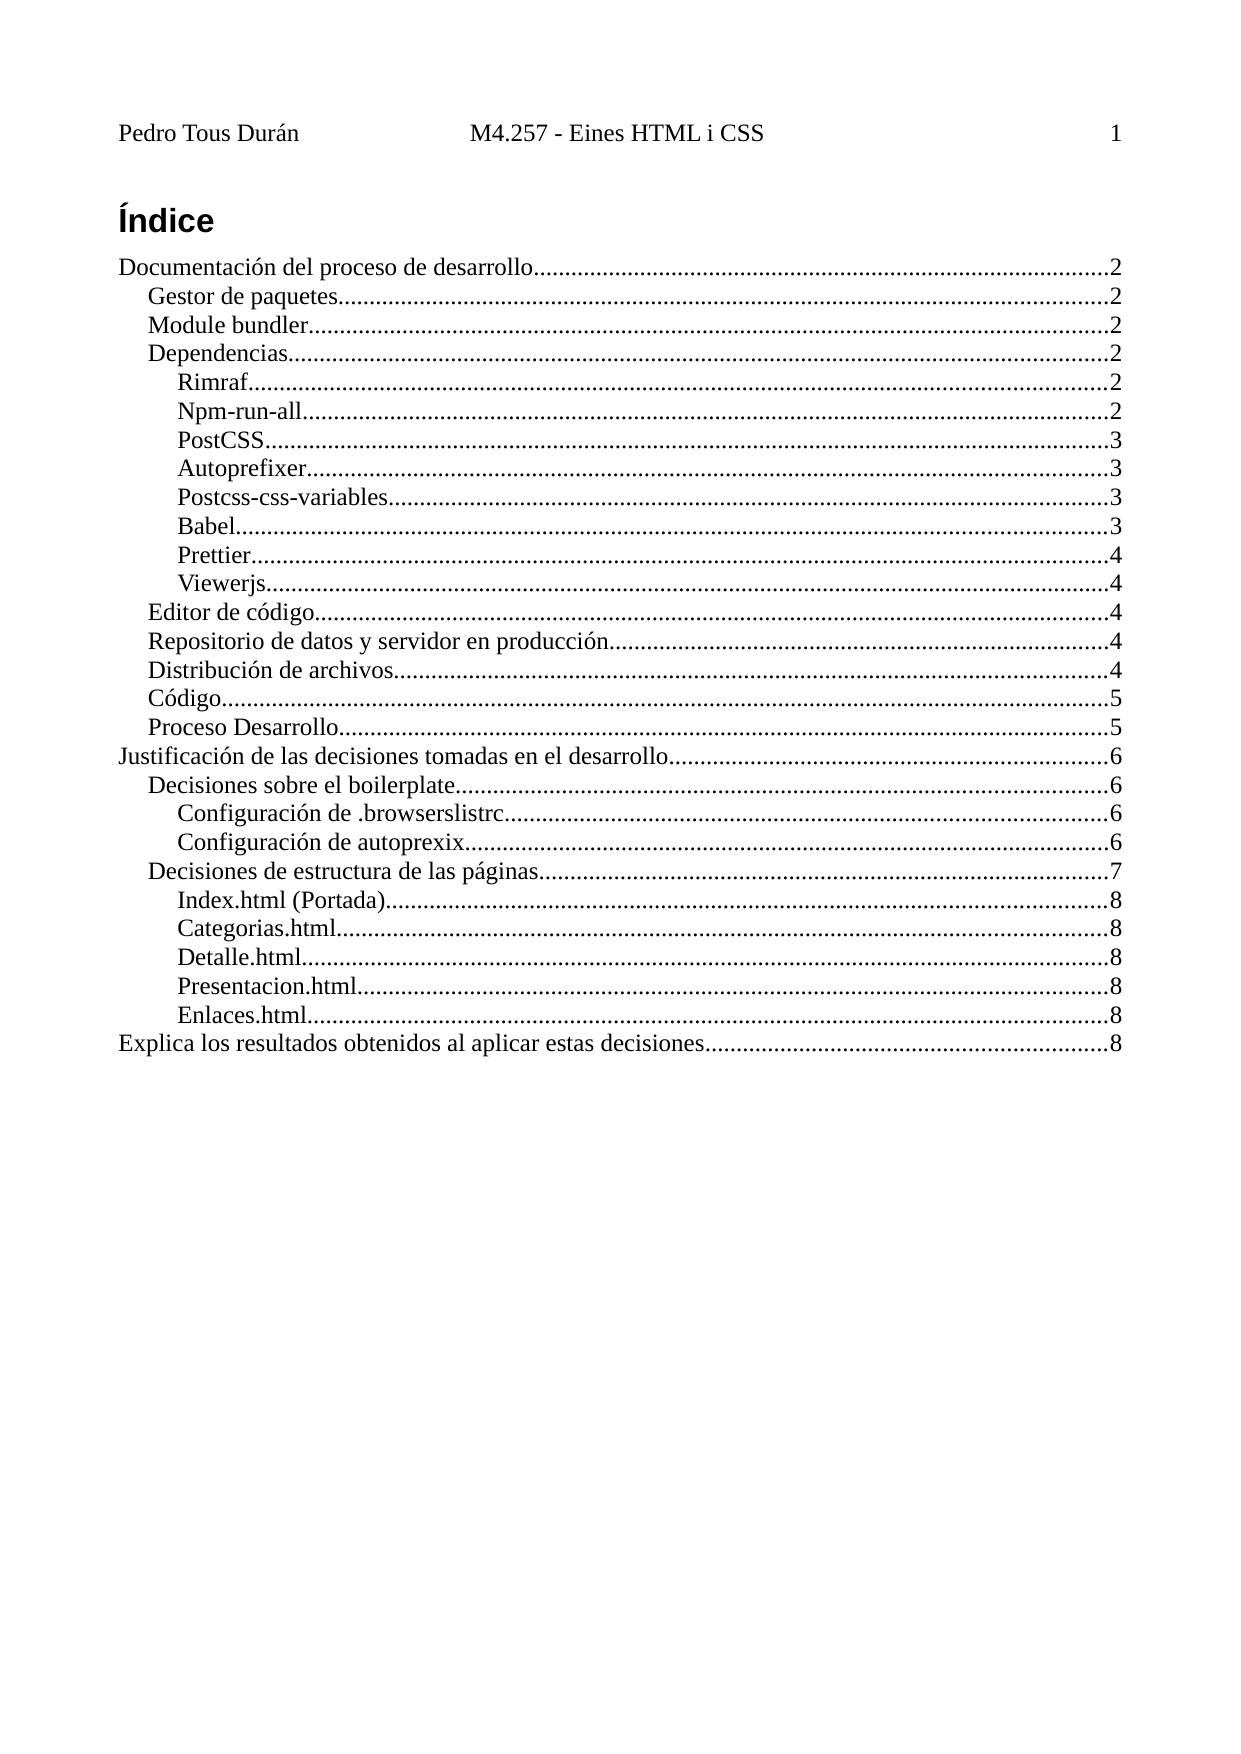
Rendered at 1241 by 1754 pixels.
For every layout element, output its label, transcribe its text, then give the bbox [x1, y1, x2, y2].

text Categorias.html 8 [177, 913, 1122, 942]
text Prettier 4 [177, 540, 1122, 568]
text Distribución de archivos 4 [148, 655, 1122, 683]
text Postcss-css-variables 3 [177, 482, 1122, 511]
text Editor de código 4 [148, 597, 1122, 626]
text PostCSS 3 [177, 425, 1122, 453]
text Código 5 [148, 683, 1122, 712]
text Documentación del proceso de desarrollo 2 [118, 252, 1122, 281]
text Viewerjs 4 [177, 568, 1122, 597]
text Index.html (Portada) 8 [177, 885, 1122, 913]
text Configuración de .browserslistrc 6 [177, 798, 1122, 827]
text Decisiones sobre el boilerplate 6 [148, 770, 1122, 798]
text Presentacion.html 8 [177, 971, 1122, 1000]
text Babel 3 [177, 511, 1122, 540]
text Rimraf 2 [177, 367, 1122, 396]
text Npm-run-all 2 [177, 396, 1122, 425]
text Module bundler 2 [148, 310, 1122, 338]
subtitle Índice [118, 201, 1122, 240]
text Decisiones de estructura de las páginas 7 [148, 856, 1122, 885]
text Proceso Desarrollo 5 [148, 712, 1122, 741]
text Enlaces.html 8 [177, 1000, 1122, 1028]
text Dependencias 2 [148, 338, 1122, 367]
text Gestor de paquetes 2 [148, 281, 1122, 310]
text Explica los resultados obtenidos al aplicar estas decisiones 8 [118, 1028, 1122, 1057]
text Autoprefixer 3 [177, 453, 1122, 482]
text Detalle.html 8 [177, 942, 1122, 971]
text Justificación de las decisiones tomadas en el desarrollo 6 [118, 741, 1122, 770]
text Repositorio de datos y servidor en producción 4 [148, 626, 1122, 655]
text Configuración de autoprexix 6 [177, 827, 1122, 856]
